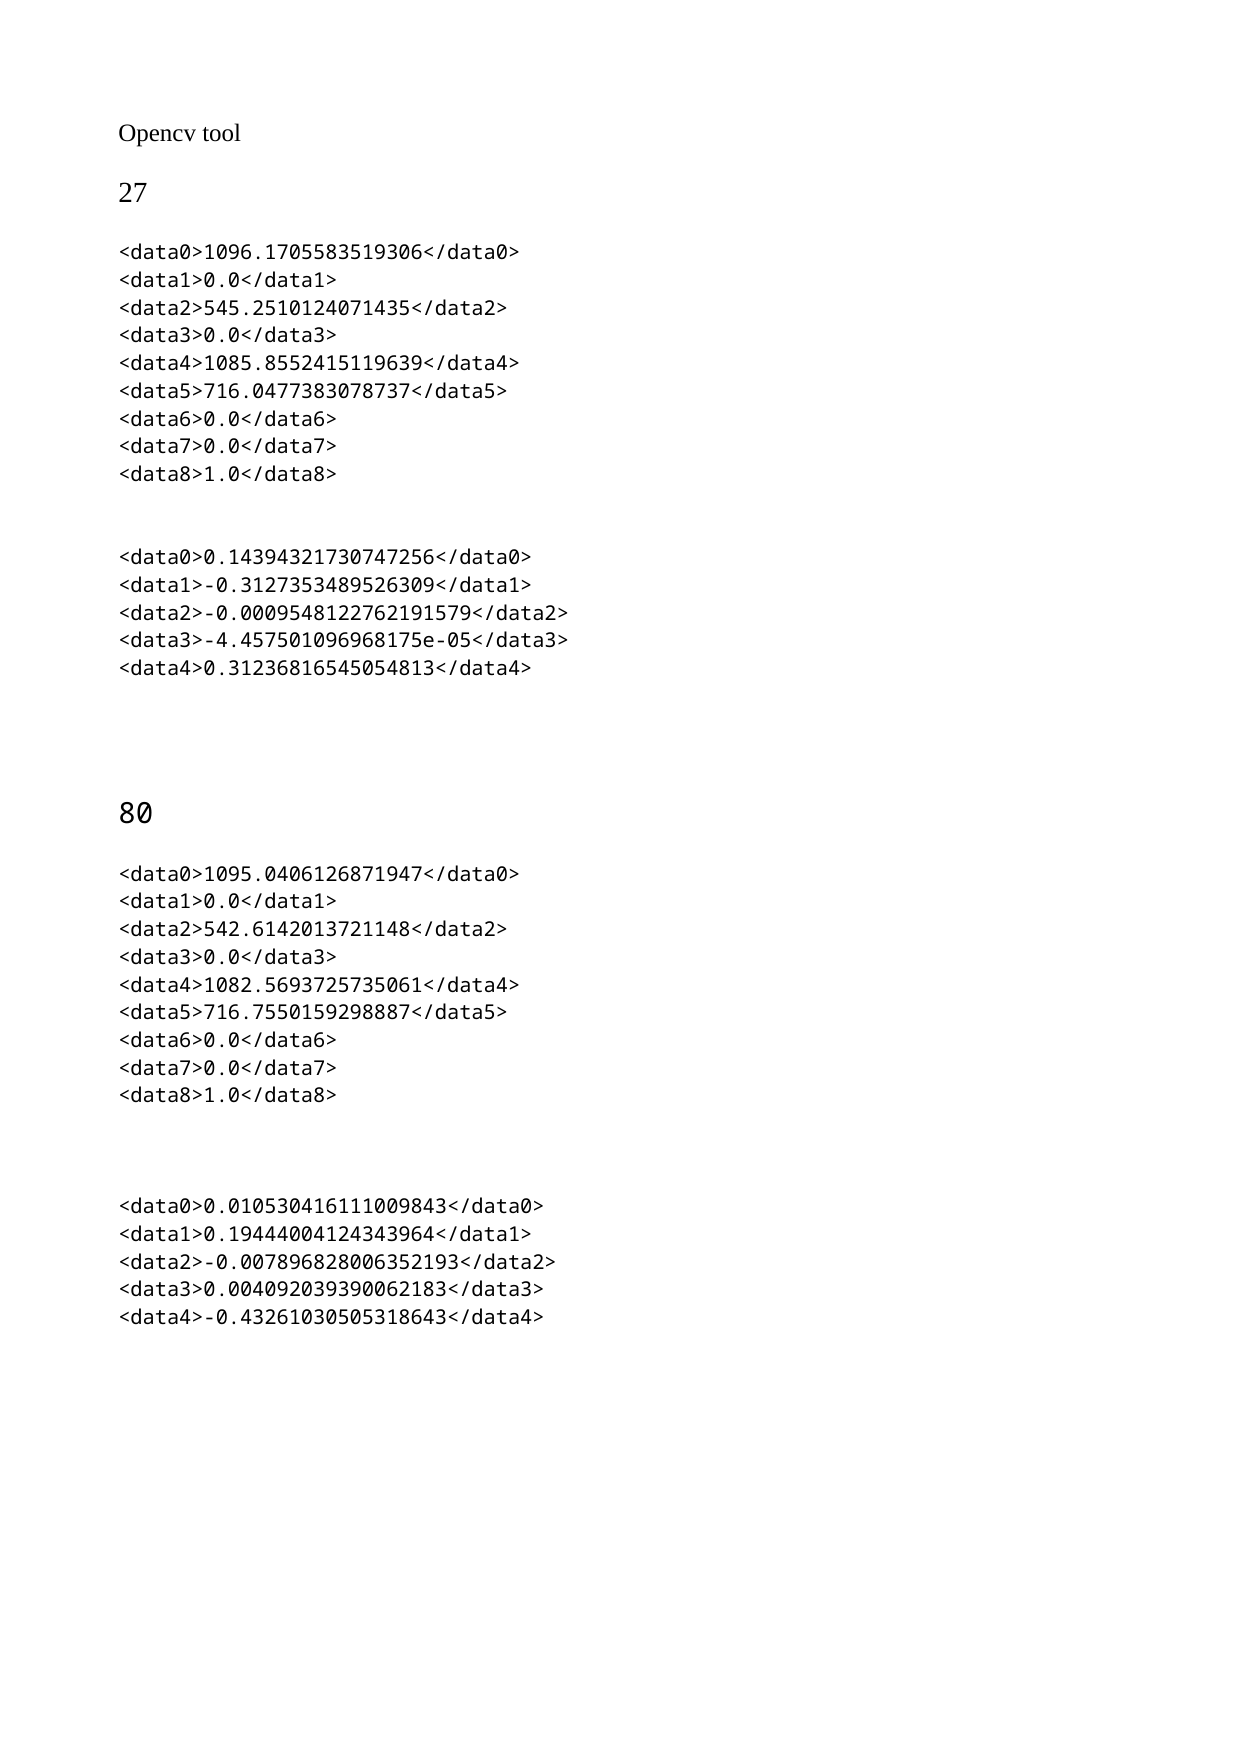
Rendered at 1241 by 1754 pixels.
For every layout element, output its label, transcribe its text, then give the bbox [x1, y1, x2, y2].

text <data7>0.0</data7> [118, 432, 1122, 459]
text <data1>0.0</data1> [118, 887, 1122, 915]
text 27 [118, 176, 1122, 209]
text <data6>0.0</data6> [118, 404, 1122, 432]
text <data3>0.0</data3> [118, 321, 1122, 349]
text <data2>542.6142013721148</data2> [118, 915, 1122, 943]
text <data0>0.010530416111009843</data0> [118, 1192, 1122, 1220]
text <data4>1085.8552415119639</data4> [118, 349, 1122, 376]
text <data3>0.004092039390062183</data3> [118, 1275, 1122, 1303]
text Opencv tool [118, 118, 1122, 147]
text <data5>716.0477383078737</data5> [118, 376, 1122, 404]
text <data5>716.7550159298887</data5> [118, 998, 1122, 1026]
text <data2>-0.007896828006352193</data2> [118, 1247, 1122, 1275]
text <data3>0.0</data3> [118, 943, 1122, 970]
text <data2>545.2510124071435</data2> [118, 293, 1122, 321]
text <data4>0.31236816545054813</data4> [118, 653, 1122, 681]
text <data1>0.19444004124343964</data1> [118, 1220, 1122, 1247]
text <data4>1082.5693725735061</data4> [118, 970, 1122, 998]
text 80 [118, 792, 1122, 832]
text <data8>1.0</data8> [118, 459, 1122, 487]
text <data7>0.0</data7> [118, 1053, 1122, 1081]
text <data1>0.0</data1> [118, 266, 1122, 293]
text <data0>1096.1705583519306</data0> [118, 238, 1122, 266]
text <data2>-0.0009548122762191579</data2> [118, 598, 1122, 626]
text <data6>0.0</data6> [118, 1026, 1122, 1053]
text <data8>1.0</data8> [118, 1081, 1122, 1109]
text <data0>0.14394321730747256</data0> [118, 543, 1122, 570]
text <data0>1095.0406126871947</data0> [118, 859, 1122, 887]
text <data1>-0.3127353489526309</data1> [118, 570, 1122, 598]
text <data4>-0.43261030505318643</data4> [118, 1303, 1122, 1331]
text <data3>-4.457501096968175e-05</data3> [118, 626, 1122, 653]
